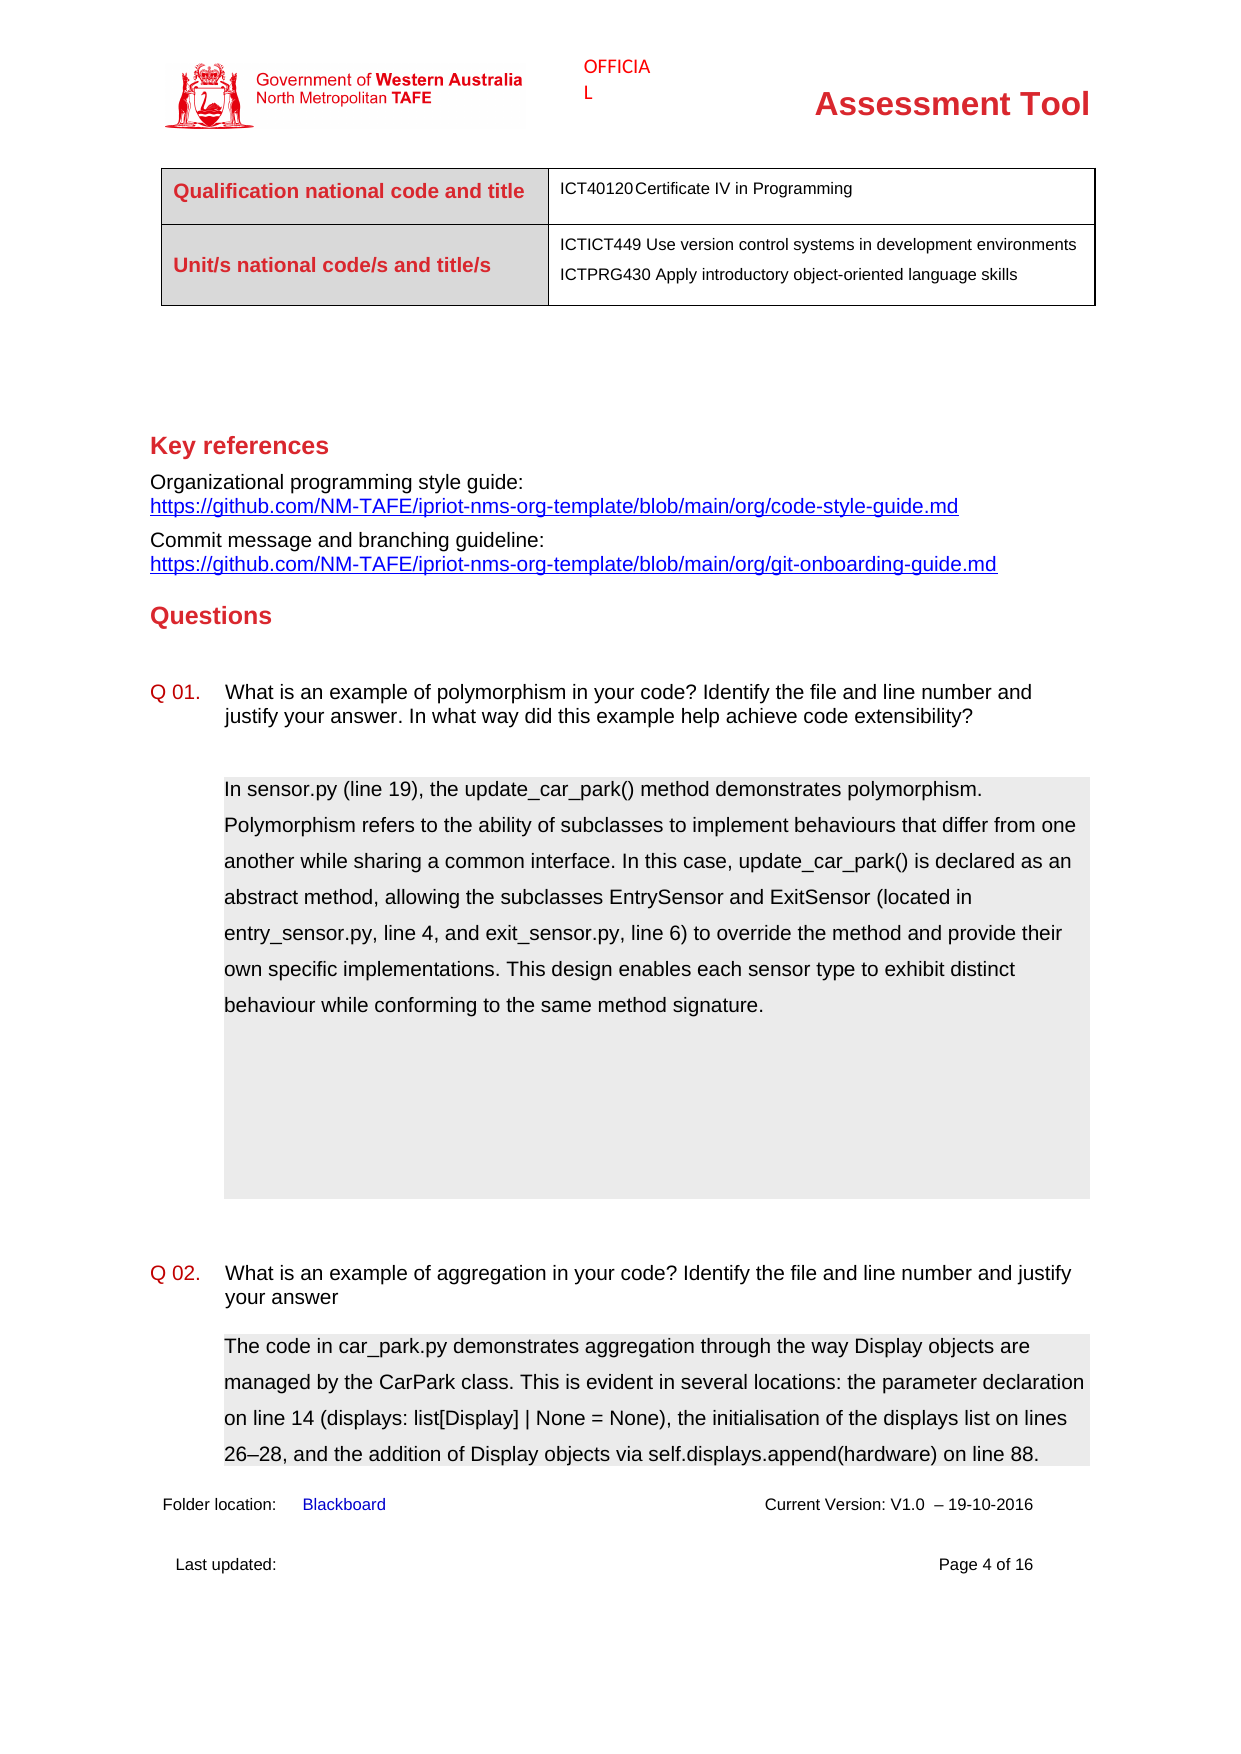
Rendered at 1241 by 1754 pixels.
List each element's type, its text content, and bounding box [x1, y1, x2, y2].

text Organizational programming style guide: https://github.com/NM-TAFE/ipriot-nms-org-template/blob/main/org/code-style-guide.md [150, 470, 1090, 518]
picture [165, 63, 527, 129]
text Commit message and branching guideline: https://github.com/NM-TAFE/ipriot-nms-org-template/blob/main/org/git-onboarding-guide.md [150, 528, 1090, 576]
subtitle Questions [150, 601, 1090, 630]
list What is an example of aggregation in your code? Identify the file and line number and justify your answer [150, 1261, 1090, 1309]
text The code in car_park.py demonstrates aggregation through the way Display objects are managed by the CarPark class. This is evident in several locations: the parameter declaration on line 14 (displays: list[Display] | None = None), the initialisation of the displays list on lines 26–28, and the addition of Display objects via self.displays.append(hardware) on line 88. [224, 1334, 1090, 1466]
text In sensor.py (line 19), the update_car_park() method demonstrates polymorphism. Polymorphism refers to the ability of subclasses to implement behaviours that differ from one another while sharing a common interface. In this case, update_car_park() is declared as an abstract method, allowing the subclasses EntrySensor and ExitSensor (located in entry_sensor.py, line 4, and exit_sensor.py, line 6) to override the method and provide their own specific implementations. This design enables each sensor type to exhibit distinct behaviour while conforming to the same method signature. [224, 777, 1090, 1016]
list What is an example of polymorphism in your code? Identify the file and line number and justify your answer. In what way did this example help achieve code extensibility? [150, 680, 1090, 728]
subtitle Key references [150, 431, 1090, 459]
